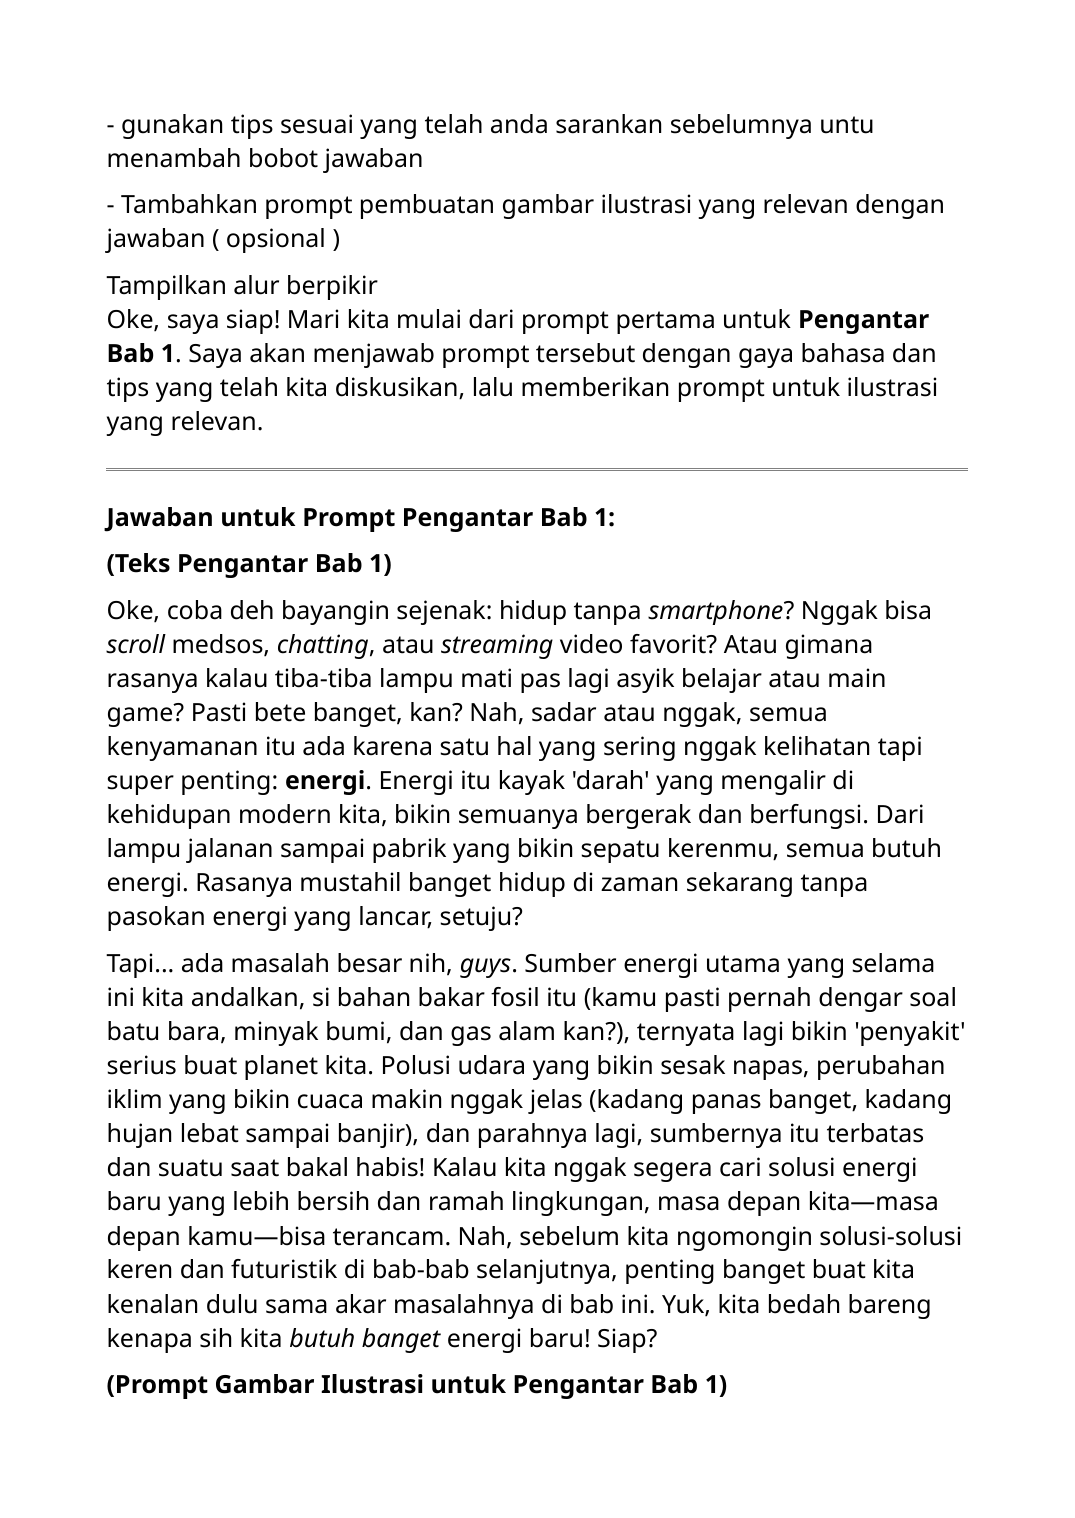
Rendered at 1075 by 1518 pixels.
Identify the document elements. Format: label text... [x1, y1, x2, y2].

text Oke, coba deh bayangin sejenak: hidup tanpa smartphone? Nggak bisa scroll medsos, chatting, atau streaming video favorit? Atau gimana rasanya kalau tiba-tiba lampu mati pas lagi asyik belajar atau main game? Pasti bete banget, kan? Nah, sadar atau nggak, semua kenyamanan itu ada karena satu hal yang sering nggak kelihatan tapi super penting: energi. Energi itu kayak 'darah' yang mengalir di kehidupan modern kita, bikin semuanya bergerak dan berfungsi. Dari lampu jalanan sampai pabrik yang bikin sepatu kerenmu, semua butuh energi. Rasanya mustahil banget hidup di zaman sekarang tanpa pasokan energi yang lancar, setuju? [106, 592, 968, 933]
text (Teks Pengantar Bab 1) [106, 546, 968, 580]
text Jawaban untuk Prompt Pengantar Bab 1: [106, 499, 968, 533]
text Oke, saya siap! Mari kita mulai dari prompt pertama untuk Pengantar Bab 1. Saya akan menjawab prompt tersebut dengan gaya bahasa dan tips yang telah kita diskusikan, lalu memberikan prompt untuk ilustrasi yang relevan. [106, 302, 968, 438]
text Tapi... ada masalah besar nih, guys. Sumber energi utama yang selama ini kita andalkan, si bahan bakar fosil itu (kamu pasti pernah dengar soal batu bara, minyak bumi, dan gas alam kan?), ternyata lagi bikin 'penyakit' serius buat planet kita. Polusi udara yang bikin sesak napas, perubahan iklim yang bikin cuaca makin nggak jelas (kadang panas banget, kadang hujan lebat sampai banjir), dan parahnya lagi, sumbernya itu terbatas dan suatu saat bakal habis! Kalau kita nggak segera cari solusi energi baru yang lebih bersih dan ramah lingkungan, masa depan kita—masa depan kamu—bisa terancam. Nah, sebelum kita ngomongin solusi-solusi keren dan futuristik di bab-bab selanjutnya, penting banget buat kita kenalan dulu sama akar masalahnya di bab ini. Yuk, kita bedah bareng kenapa sih kita butuh banget energi baru! Siap? [106, 946, 968, 1354]
text Tampilkan alur berpikir [106, 268, 968, 302]
text - Tambahkan prompt pembuatan gambar ilustrasi yang relevan dengan jawaban ( opsional ) [106, 187, 968, 255]
text - gunakan tips sesuai yang telah anda sarankan sebelumnya untu menambah bobot jawaban [106, 106, 968, 174]
text (Prompt Gambar Ilustrasi untuk Pengantar Bab 1) [106, 1367, 968, 1401]
